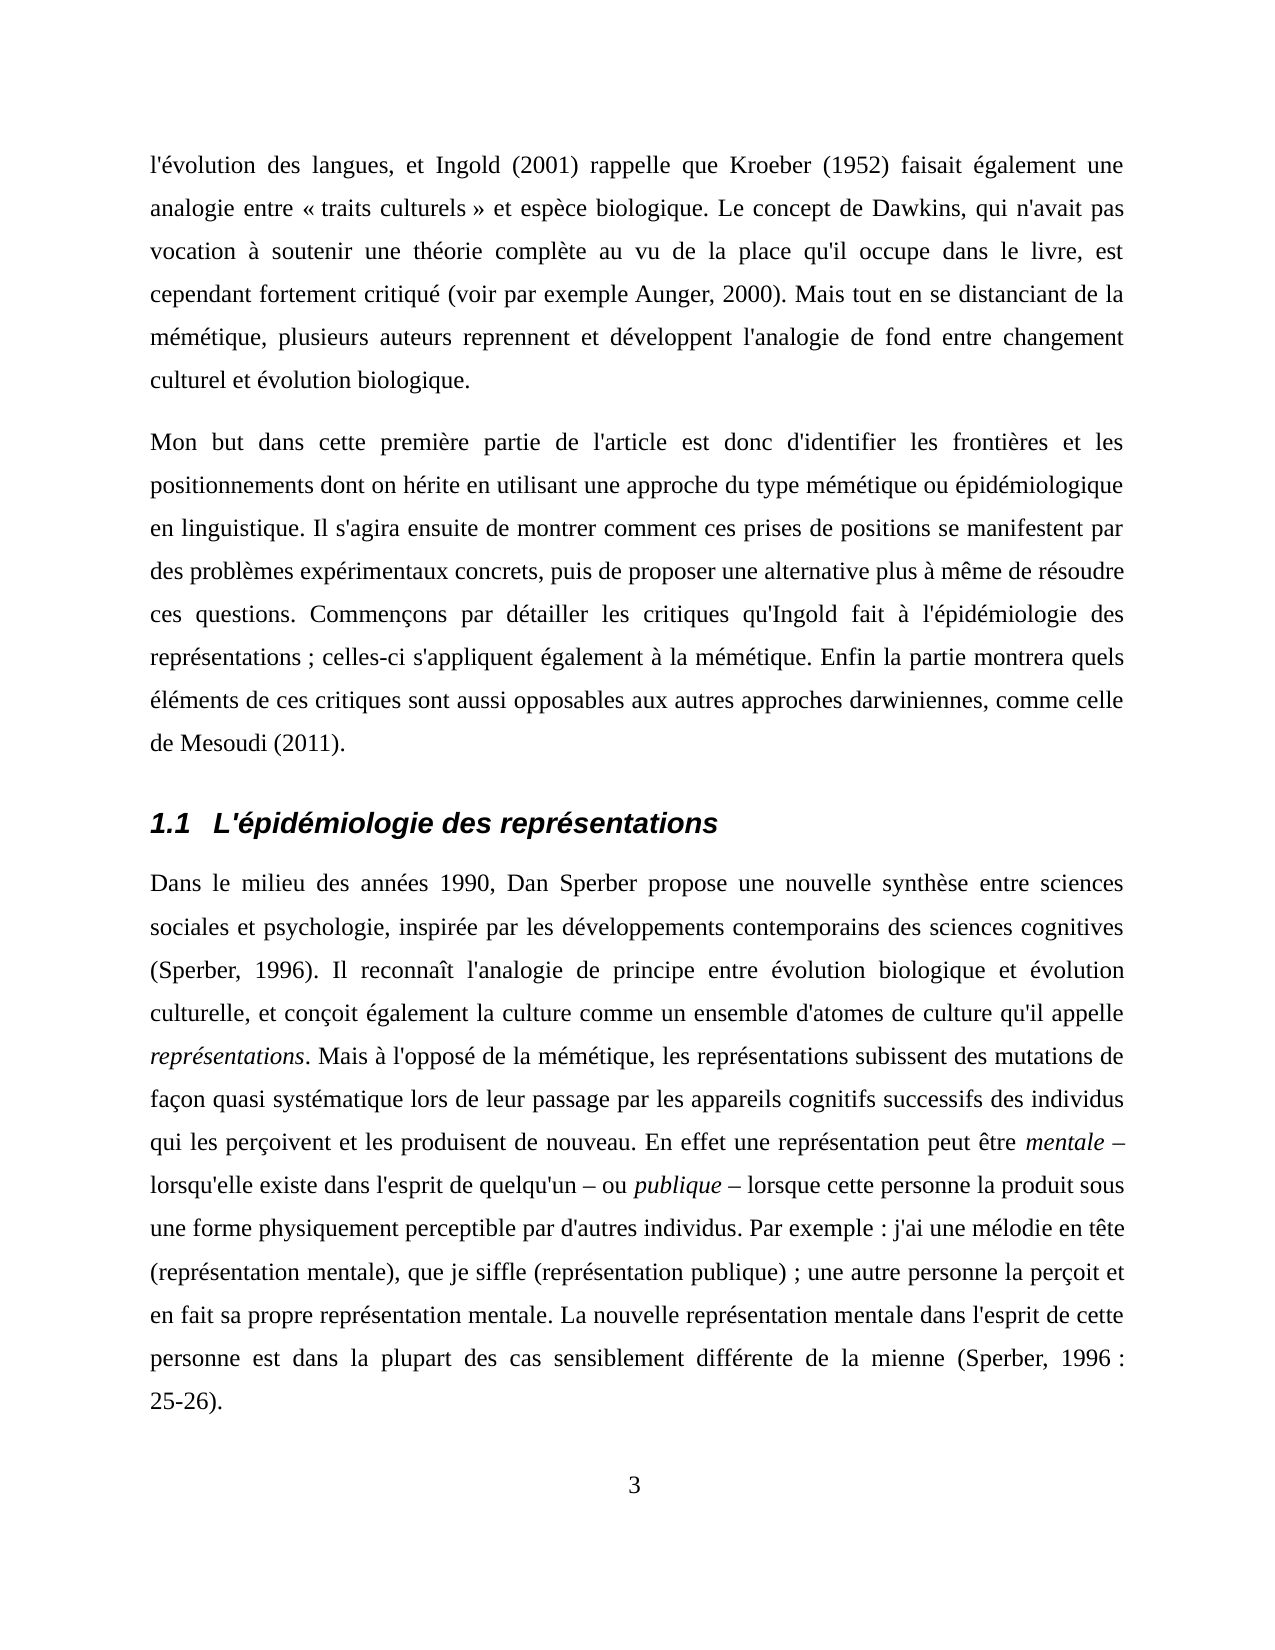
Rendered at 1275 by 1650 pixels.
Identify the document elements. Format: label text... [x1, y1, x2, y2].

text Mon but dans cette première partie de l'article est donc d'identifier les frontières et les positionnements dont on hérite en utilisant une approche du type mémétique ou épidémiologique en linguistique. Il s'agira ensuite de montrer comment ces prises de positions se manifestent par des problèmes expérimentaux concrets, puis de proposer une alternative plus à même de résoudre ces questions. Commençons par détailler les critiques qu'Ingold fait à l'épidémiologie des représentations ; celles-ci s'appliquent également à la mémétique. Enfin la partie montrera quels éléments de ces critiques sont aussi opposables aux autres approches darwiniennes, comme celle de Mesoudi (2011). [150, 427, 1125, 757]
subtitle L'épidémiologie des représentations [150, 806, 1125, 839]
text Dans le milieu des années 1990, Dan Sperber propose une nouvelle synthèse entre sciences sociales et psychologie, inspirée par les développements contemporains des sciences cognitives (Sperber, 1996). Il reconnaît l'analogie de principe entre évolution biologique et évolution culturelle, et conçoit également la culture comme un ensemble d'atomes de culture qu'il appelle représentations. Mais à l'opposé de la mémétique, les représentations subissent des mutations de façon quasi systématique lors de leur passage par les appareils cognitifs successifs des individus qui les perçoivent et les produisent de nouveau. En effet une représentation peut être mentale – lorsqu'elle existe dans l'esprit de quelqu'un – ou publique – lorsque cette personne la produit sous une forme physiquement perceptible par d'autres individus. Par exemple : j'ai une mélodie en tête (représentation mentale), que je siffle (représentation publique) ; une autre personne la perçoit et en fait sa propre représentation mentale. La nouvelle représentation mentale dans l'esprit de cette personne est dans la plupart des cas sensiblement différente de la mienne (Sperber, 1996 : 25‑26). [150, 868, 1125, 1415]
text l'évolution des langues, et Ingold (2001) rappelle que Kroeber (1952) faisait également une analogie entre « traits culturels » et espèce biologique. Le concept de Dawkins, qui n'avait pas vocation à soutenir une théorie complète au vu de la place qu'il occupe dans le livre, est cependant fortement critiqué (voir par exemple Aunger, 2000). Mais tout en se distanciant de la mémétique, plusieurs auteurs reprennent et développent l'analogie de fond entre changement culturel et évolution biologique. [150, 150, 1125, 394]
